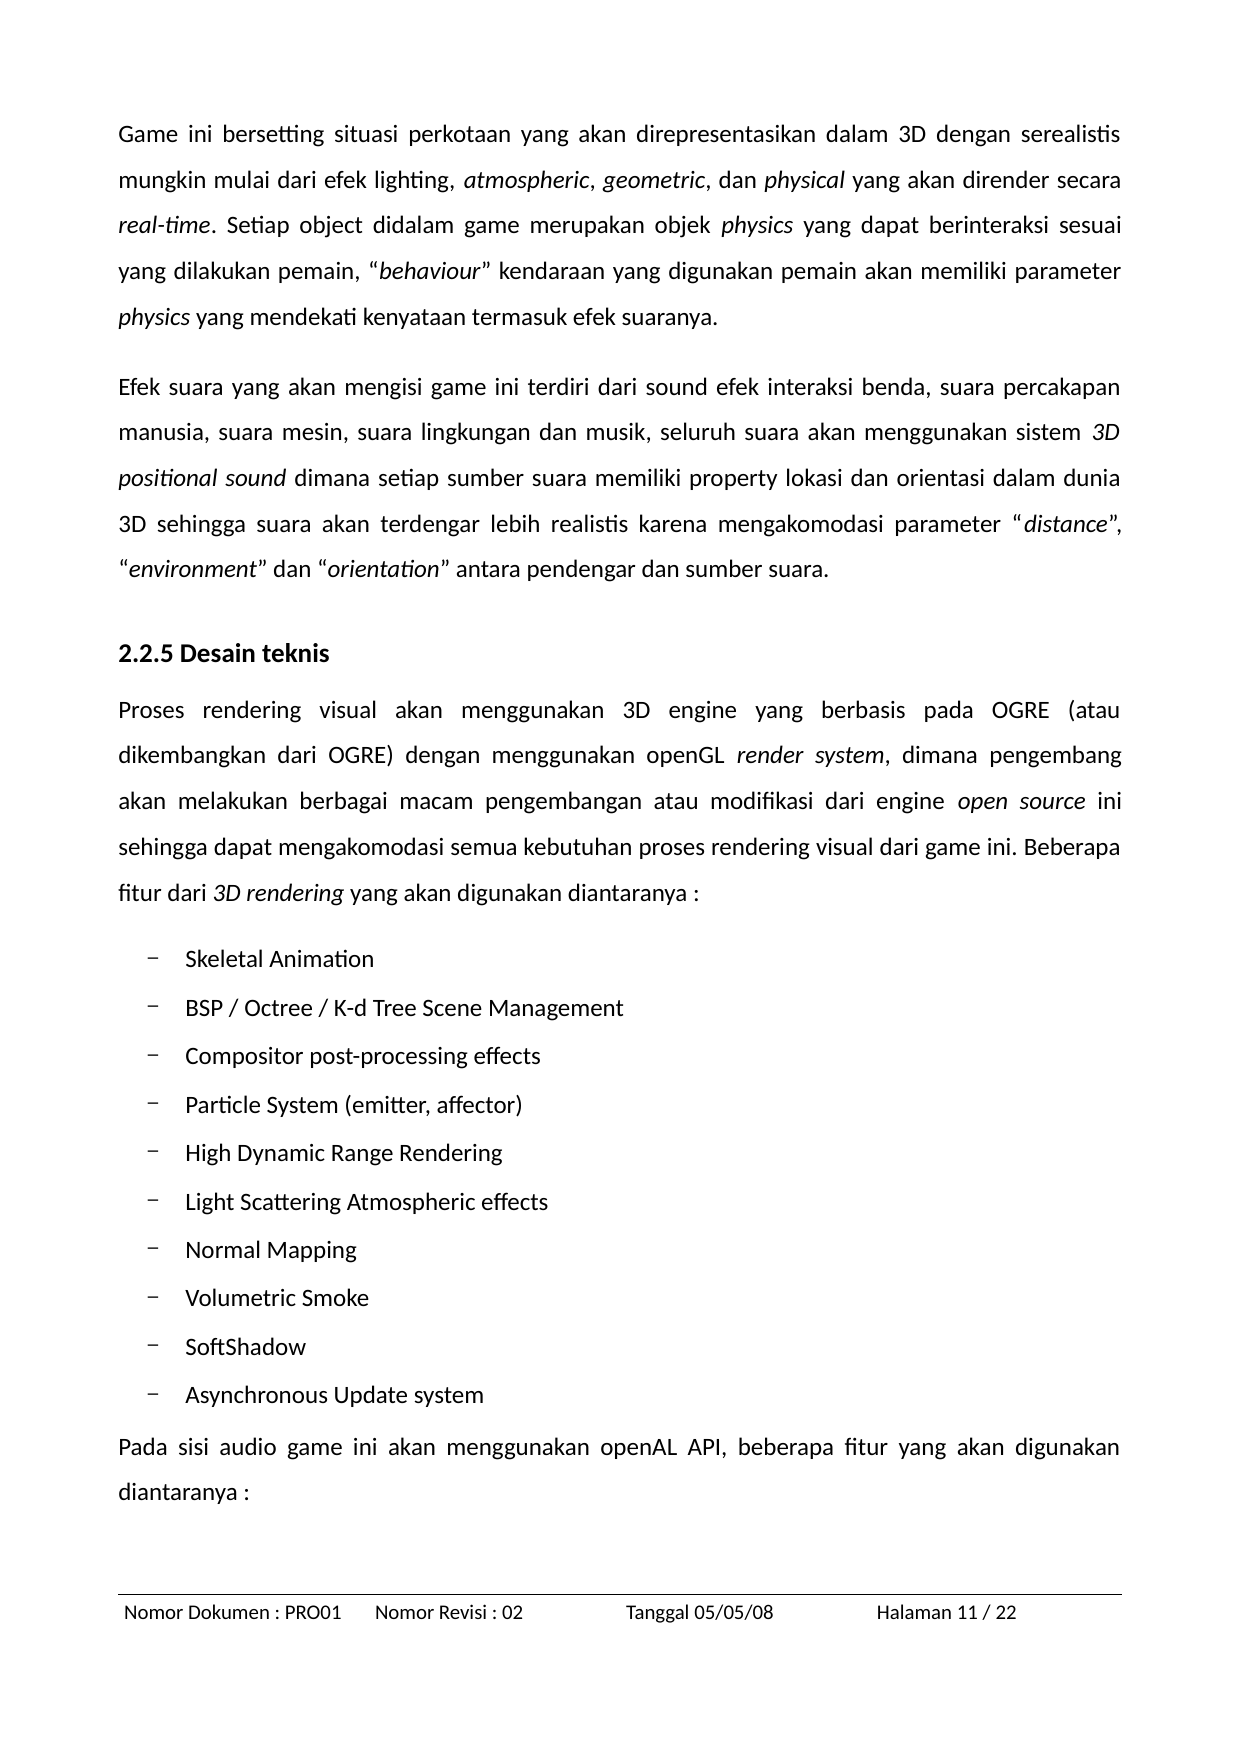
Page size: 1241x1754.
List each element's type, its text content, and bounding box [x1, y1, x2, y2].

text Efek suara yang akan mengisi game ini terdiri dari sound efek interaksi benda, suara percakapan manusia, suara mesin, suara lingkungan dan musik, seluruh suara akan menggunakan sistem 3D positional sound dimana setiap sumber suara memiliki property lokasi dan orientasi dalam dunia 3D sehingga suara akan terdengar lebih realistis karena mengakomodasi parameter “distance”, “environment” dan “orientation” antara pendengar dan sumber suara. [118, 371, 1122, 584]
text Pada sisi audio game ini akan menggunakan openAL API, beberapa fitur yang akan digunakan diantaranya : [118, 1431, 1122, 1507]
list Asynchronous Update system [148, 1379, 1122, 1410]
list Compositor post-processing effects [148, 1040, 1122, 1071]
list High Dynamic Range Rendering [148, 1137, 1122, 1168]
subtitle 2.2.5 Desain teknis [118, 636, 1122, 669]
list SoftShadow [148, 1331, 1122, 1361]
text Proses rendering visual akan menggunakan 3D engine yang berbasis pada OGRE (atau dikembangkan dari OGRE) dengan menggunakan openGL render system, dimana pengembang akan melakukan berbagai macam pengembangan atau modifikasi dari engine open source ini sehingga dapat mengakomodasi semua kebutuhan proses rendering visual dari game ini. Beberapa fitur dari 3D rendering yang akan digunakan diantaranya : [118, 694, 1122, 907]
list Light Scattering Atmospheric effects [148, 1186, 1122, 1216]
list Particle System (emitter, affector) [148, 1089, 1122, 1119]
list Normal Mapping [148, 1234, 1122, 1264]
list BSP / Octree / K-d Tree Scene Management [148, 992, 1122, 1022]
text Game ini bersetting situasi perkotaan yang akan direpresentasikan dalam 3D dengan serealistis mungkin mulai dari efek lighting, atmospheric, geometric, dan physical yang akan dirender secara real-time. Setiap object didalam game merupakan objek physics yang dapat berinteraksi sesuai yang dilakukan pemain, “behaviour” kendaraan yang digunakan pemain akan memiliki parameter physics yang mendekati kenyataan termasuk efek suaranya. [118, 118, 1122, 332]
list Skeletal Animation [148, 943, 1122, 974]
list Volumetric Smoke [148, 1282, 1122, 1313]
